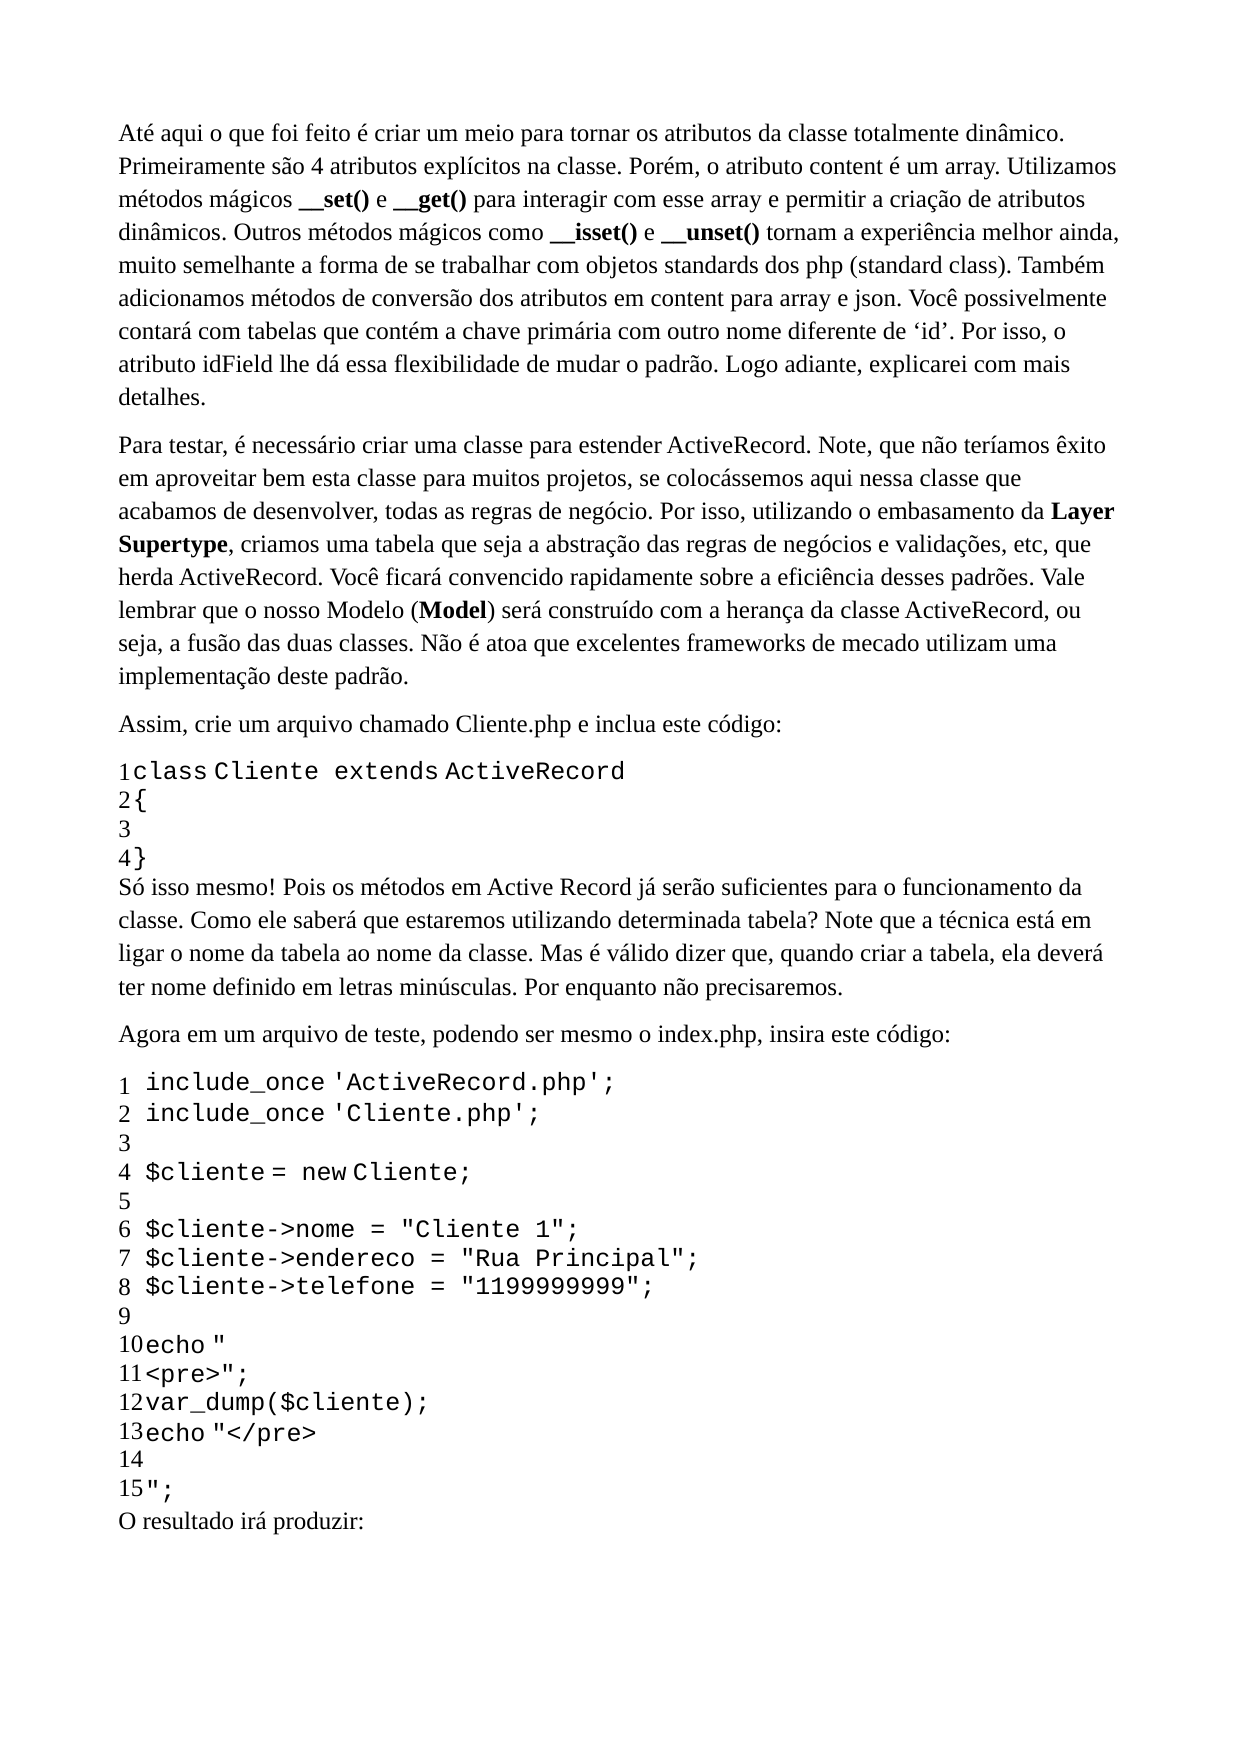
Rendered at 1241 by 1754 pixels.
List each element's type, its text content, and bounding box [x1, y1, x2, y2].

text Só isso mesmo! Pois os métodos em Active Record já serão suficientes para o funcionamento da classe. Como ele saberá que estaremos utilizando determinada tabela? Note que a técnica está em ligar o nome da tabela ao nome da classe. Mas é válido dizer que, quando criar a tabela, ela deverá ter nome definido em letras minúsculas. Por enquanto não precisaremos. [118, 872, 1122, 1000]
table_header include_once 'ActiveRecord.php'; include_once 'Cliente.php'; $cliente = new Cliente; $cliente->nome = "Cliente 1"; $cliente->endereco = "Rua Principal"; $cliente->telefone = "1199999999"; echo " <pre>"; var_dump($cliente); echo "</pre> "; [145, 1067, 707, 1506]
table_header 1 2 3 4 5 6 7 8 9 10 11 12 13 14 15 [118, 1067, 145, 1506]
text Até aqui o que foi feito é criar um meio para tornar os atributos da classe totalmente dinâmico. Primeiramente são 4 atributos explícitos na classe. Porém, o atributo content é um array. Utilizamos métodos mágicos __set() e __get() para interagir com esse array e permitir a criação de atributos dinâmicos. Outros métodos mágicos como __isset() e __unset() tornam a experiência melhor ainda, muito semelhante a forma de se trabalhar com objetos standards dos php (standard class). Também adicionamos métodos de conversão dos atributos em content para array e json. Você possivelmente contará com tabelas que contém a chave primária com outro nome diferente de ‘id’. Por isso, o atributo idField lhe dá essa flexibilidade de mudar o padrão. Logo adiante, explicarei com mais detalhes. [118, 118, 1122, 411]
table_header 1 2 3 4 [118, 756, 133, 872]
text Para testar, é necessário criar uma classe para estender ActiveRecord. Note, que não teríamos êxito em aproveitar bem esta classe para muitos projetos, se colocássemos aqui nessa classe que acabamos de desenvolver, todas as regras de negócio. Por isso, utilizando o embasamento da Layer Supertype, criamos uma tabela que seja a abstração das regras de negócios e validações, etc, que herda ActiveRecord. Você ficará convencido rapidamente sobre a eficiência desses padrões. Vale lembrar que o nosso Modelo (Model) será construído com a herança da classe ActiveRecord, ou seja, a fusão das duas classes. Não é atoa que excelentes frameworks de mecado utilizam uma implementação deste padrão. [118, 430, 1122, 690]
text O resultado irá produzir: [118, 1506, 1122, 1535]
text Agora em um arquivo de teste, podendo ser mesmo o index.php, insira este código: [118, 1019, 1122, 1048]
table_header class Cliente extends ActiveRecord { } [133, 756, 630, 872]
text Assim, crie um arquivo chamado Cliente.php e inclua este código: [118, 709, 1122, 737]
